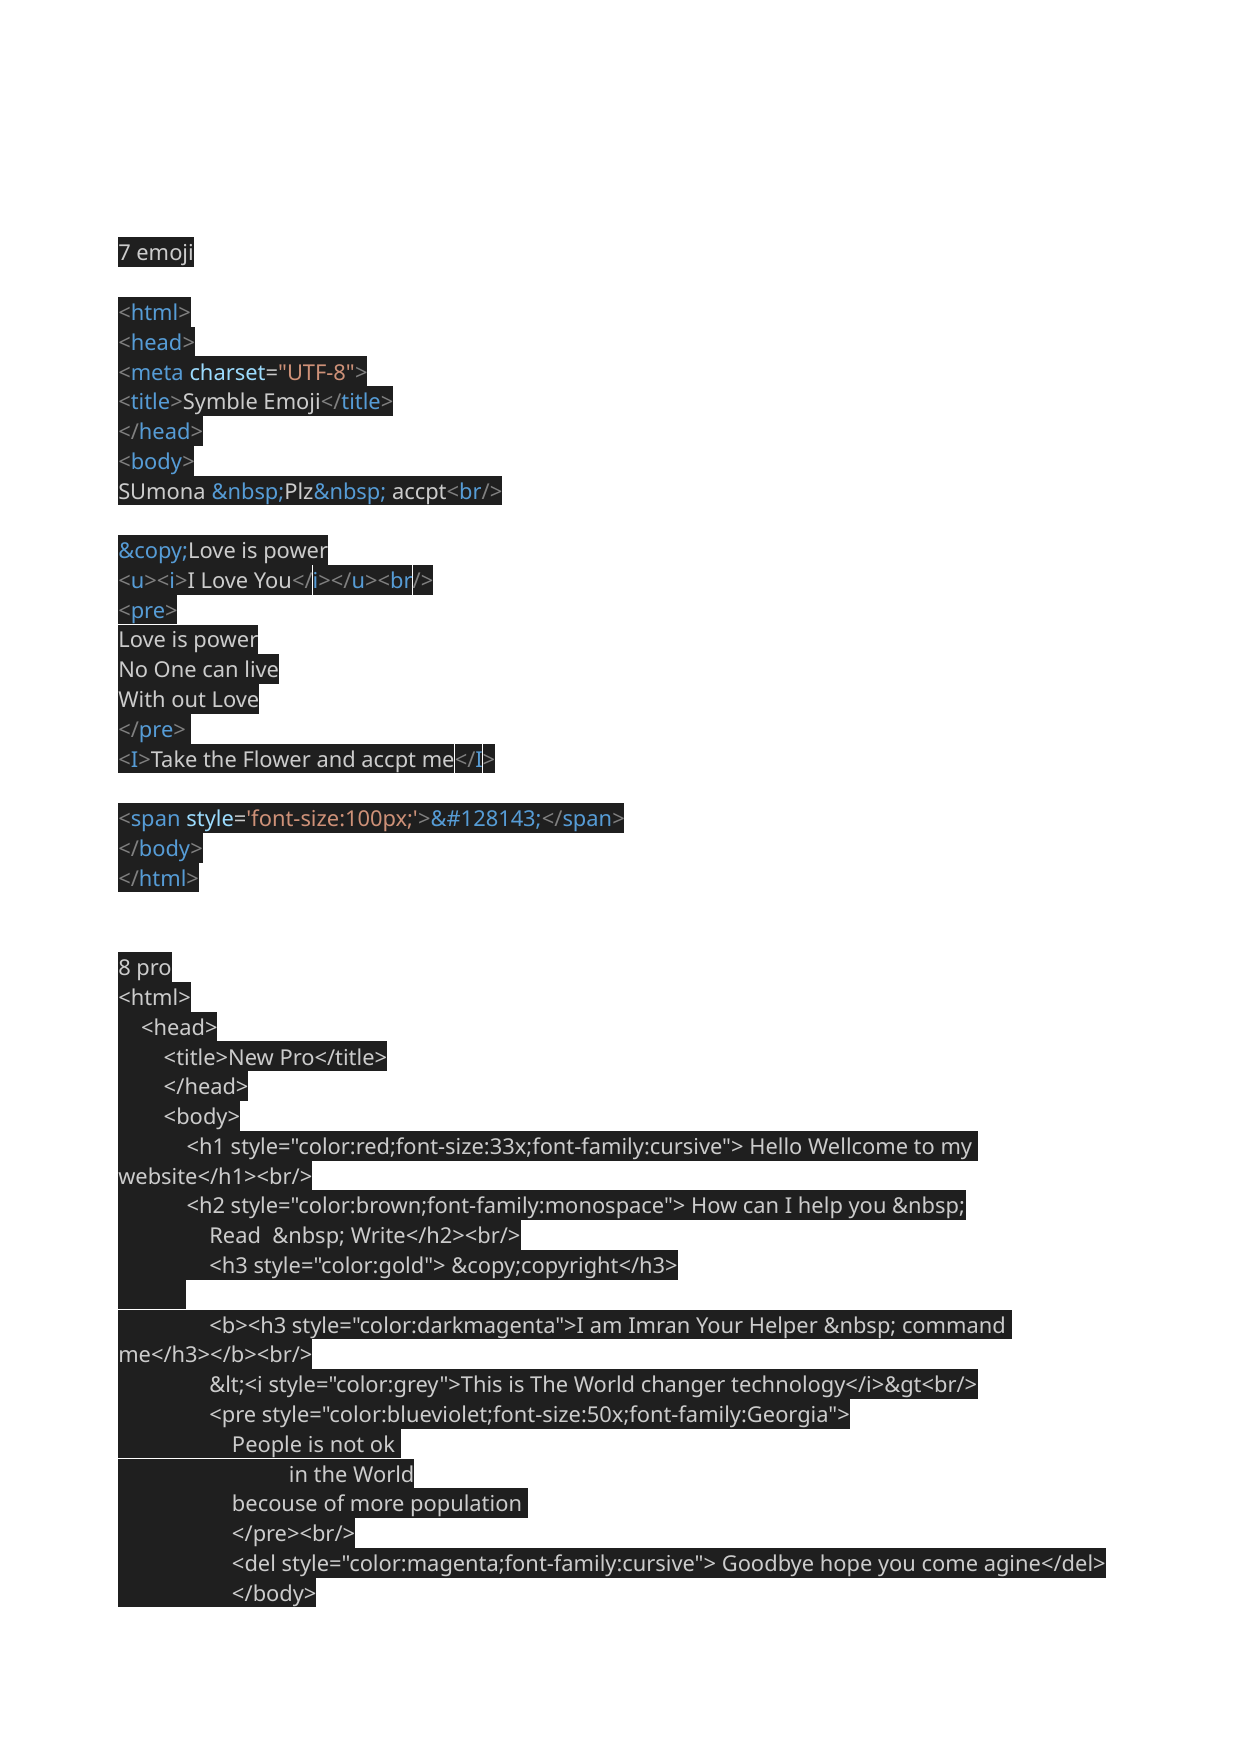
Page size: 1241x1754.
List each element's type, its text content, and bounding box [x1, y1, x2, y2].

text becouse of more population [118, 1488, 1122, 1518]
text <html> [118, 297, 1122, 327]
text <body> [118, 446, 1122, 476]
text <h3 style="color:gold"> &copy;copyright</h3> [118, 1250, 1122, 1280]
text <head> [118, 1012, 1122, 1041]
text SUmona &nbsp;Plz&nbsp; accpt<br/> [118, 476, 1122, 505]
text <title>New Pro</title> [118, 1041, 1122, 1071]
text With out Love [118, 684, 1122, 714]
text People is not ok [118, 1429, 1122, 1458]
text Love is power [118, 624, 1122, 654]
text <pre> [118, 595, 1122, 624]
text </html> [118, 863, 1122, 892]
text </pre><br/> [118, 1518, 1122, 1548]
text Read &nbsp; Write</h2><br/> [118, 1220, 1122, 1250]
text <title>Symble Emoji</title> [118, 386, 1122, 416]
text <html> [118, 982, 1122, 1012]
text <del style="color:magenta;font-family:cursive"> Goodbye hope you come agine</del> [118, 1548, 1122, 1578]
text 7 emoji [118, 237, 1122, 267]
text </head> [118, 416, 1122, 446]
text <h1 style="color:red;font-size:33x;font-family:cursive"> Hello Wellcome to my website</h1><br/> [118, 1131, 1122, 1190]
text </body> [118, 1578, 1122, 1607]
text &copy;Love is power [118, 535, 1122, 565]
text &lt;<i style="color:grey">This is The World changer technology</i>&gt<br/> [118, 1369, 1122, 1399]
text </body> [118, 833, 1122, 863]
text <meta charset="UTF-8"> [118, 356, 1122, 386]
text <pre style="color:blueviolet;font-size:50x;font-family:Georgia"> [118, 1399, 1122, 1429]
text in the World [118, 1458, 1122, 1488]
text </pre> [118, 714, 1122, 744]
text <head> [118, 327, 1122, 356]
text <u><i>I Love You</i></u><br/> [118, 565, 1122, 595]
text <I>Take the Flower and accpt me</I> [118, 744, 1122, 773]
text 8 pro [118, 952, 1122, 982]
text <body> [118, 1101, 1122, 1131]
text <b><h3 style="color:darkmagenta">I am Imran Your Helper &nbsp; command me</h3></b><br/> [118, 1309, 1122, 1369]
text <span style='font-size:100px;'>&#128143;</span> [118, 803, 1122, 833]
text No One can live [118, 654, 1122, 684]
text </head> [118, 1071, 1122, 1101]
text <h2 style="color:brown;font-family:monospace"> How can I help you &nbsp; [118, 1190, 1122, 1220]
